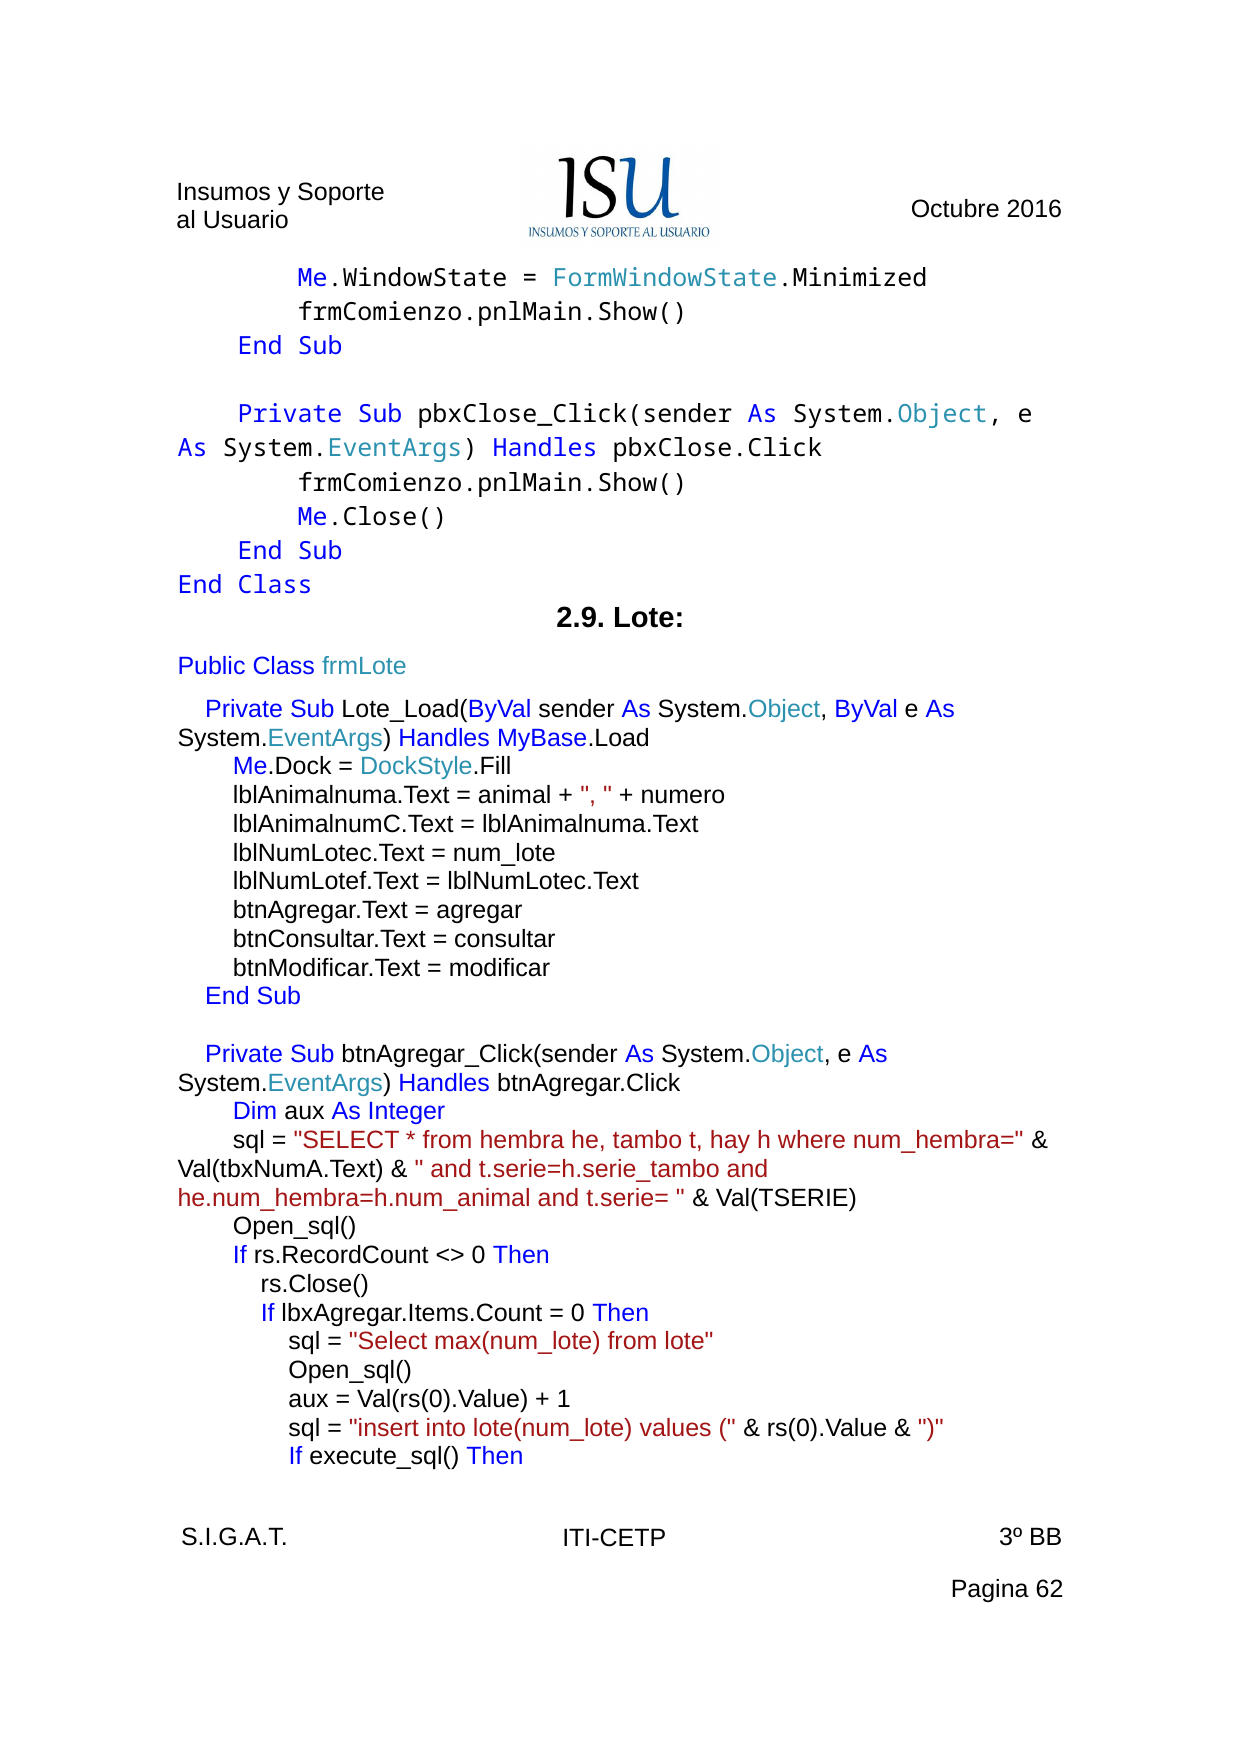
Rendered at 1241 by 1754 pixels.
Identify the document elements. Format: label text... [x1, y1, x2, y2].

text Private Sub btnAgregar_Click(sender As System.Object, e As System.EventArgs) Handles btnAgregar.Click [177, 1039, 1063, 1096]
text rs.Close() [177, 1269, 1063, 1298]
text Me.Dock = DockStyle.Fill [177, 751, 1063, 780]
text sql = "SELECT * from hembra he, tambo t, hay h where num_hembra=" & Val(tbxNumA.Text) & " and t.serie=h.serie_tambo and he.num_hembra=h.num_animal and t.serie= " & Val(TSERIE) [177, 1125, 1063, 1211]
picture [517, 138, 723, 252]
text frmComienzo.pnlMain.Show() [177, 294, 1063, 328]
text End Sub [177, 532, 1063, 566]
text Public Class frmLote [177, 651, 1063, 679]
text lblAnimalnuma.Text = animal + ", " + numero [177, 780, 1063, 809]
text End Class [177, 566, 1063, 600]
text aux = Val(rs(0).Value) + 1 [177, 1384, 1063, 1413]
text Open_sql() [177, 1355, 1063, 1384]
text End Sub [177, 328, 1063, 362]
text Me.Close() [177, 498, 1063, 532]
text btnConsultar.Text = consultar [177, 924, 1063, 953]
text If execute_sql() Then [177, 1441, 1063, 1470]
text sql = "Select max(num_lote) from lote" [177, 1326, 1063, 1355]
text sql = "insert into lote(num_lote) values (" & rs(0).Value & ")" [177, 1413, 1063, 1441]
text btnAgregar.Text = agregar [177, 895, 1063, 924]
text If lbxAgregar.Items.Count = 0 Then [177, 1298, 1063, 1326]
text Me.WindowState = FormWindowState.Minimized [177, 260, 1063, 294]
text Open_sql() [177, 1211, 1063, 1240]
text Private Sub pbxClose_Click(sender As System.Object, e As System.EventArgs) Handles pbxClose.Click [177, 396, 1063, 464]
text frmComienzo.pnlMain.Show() [177, 464, 1063, 498]
text lblNumLotec.Text = num_lote [177, 838, 1063, 866]
text lblAnimalnumC.Text = lblAnimalnuma.Text [177, 809, 1063, 838]
text 2.9. Lote: [177, 600, 1063, 634]
text End Sub [177, 981, 1063, 1010]
text btnModificar.Text = modificar [177, 953, 1063, 981]
text Dim aux As Integer [177, 1096, 1063, 1125]
text lblNumLotef.Text = lblNumLotec.Text [177, 866, 1063, 895]
text Private Sub Lote_Load(ByVal sender As System.Object, ByVal e As System.EventArgs) Handles MyBase.Load [177, 694, 1063, 751]
text If rs.RecordCount <> 0 Then [177, 1240, 1063, 1269]
